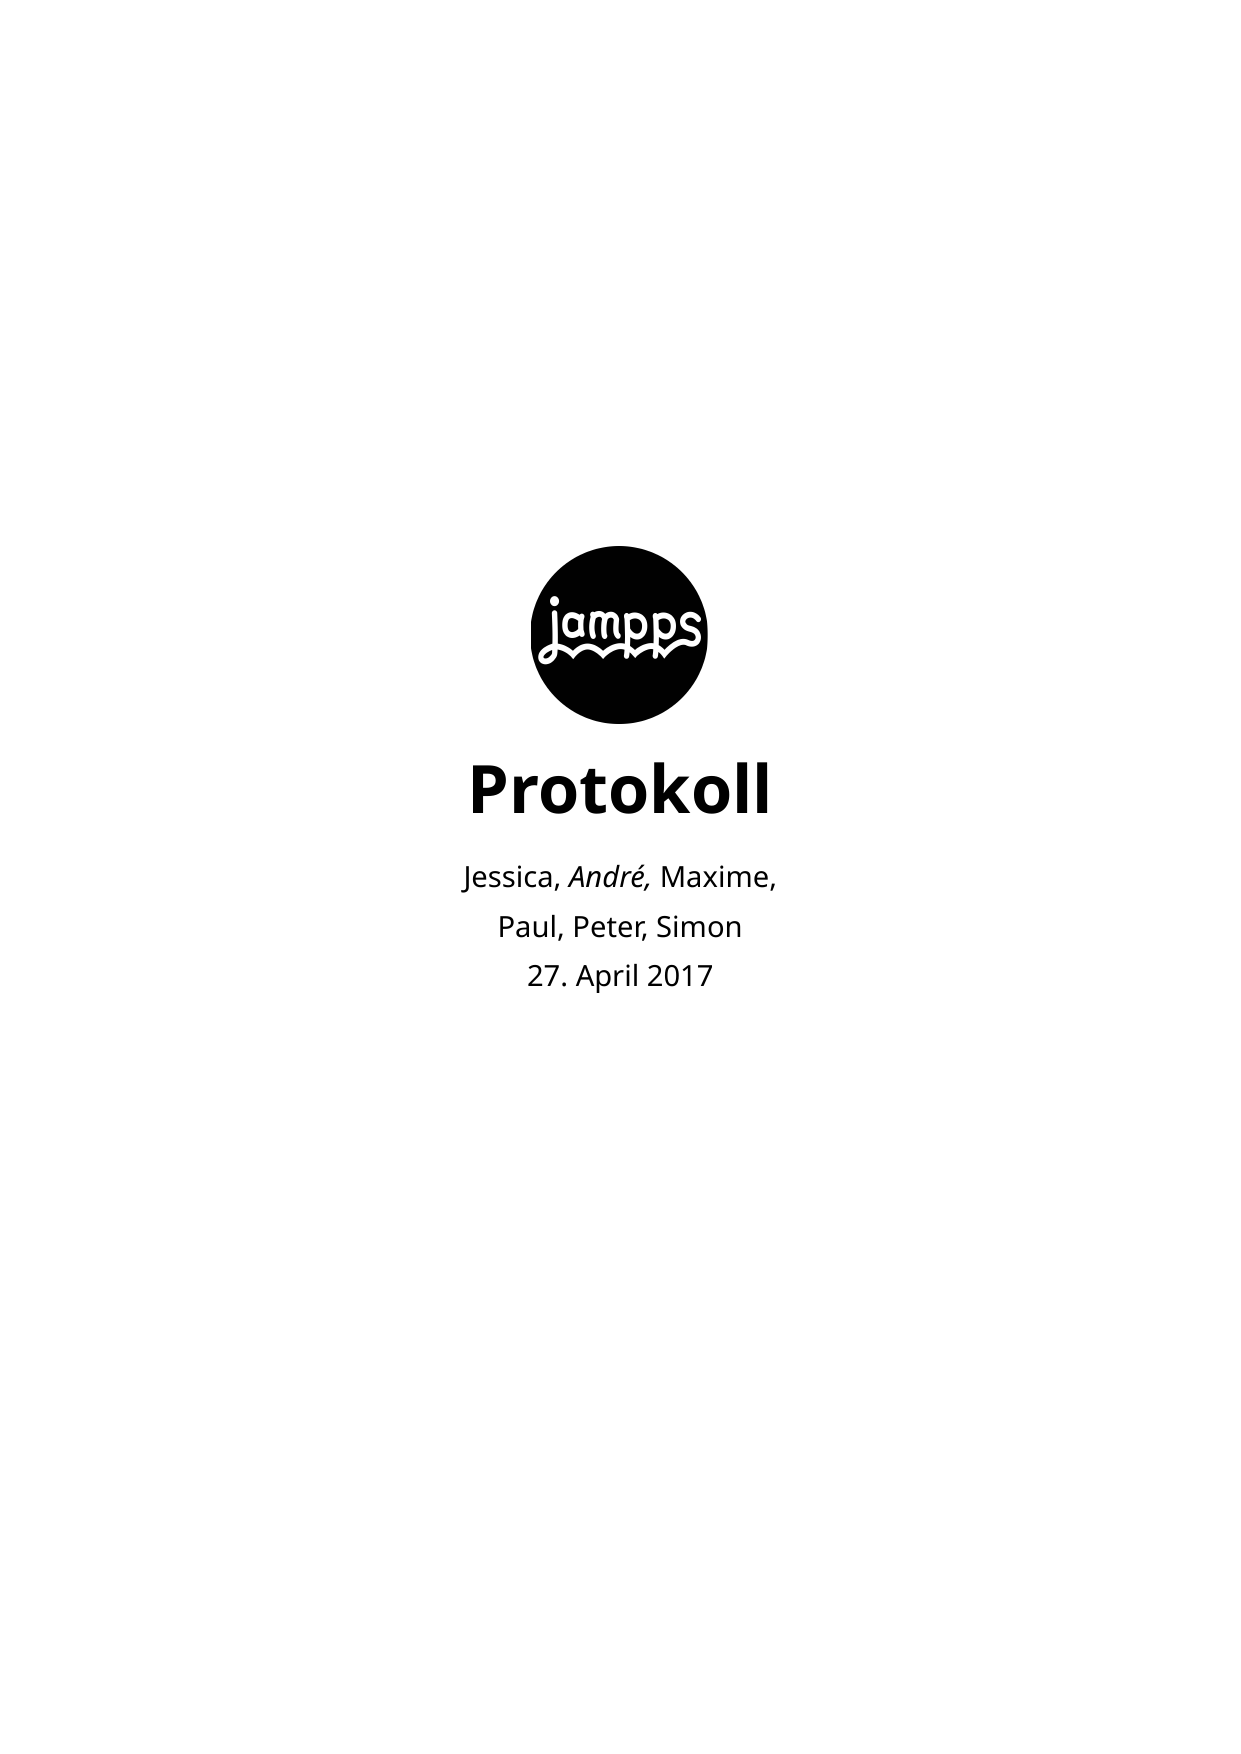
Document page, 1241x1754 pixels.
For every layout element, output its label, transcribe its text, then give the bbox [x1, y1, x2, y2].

picture [531, 546, 708, 724]
subtitle Jessica, André, Maxime, Paul, Peter, Simon 27. April 2017 [236, 856, 1004, 995]
title Protokoll [236, 743, 1004, 833]
